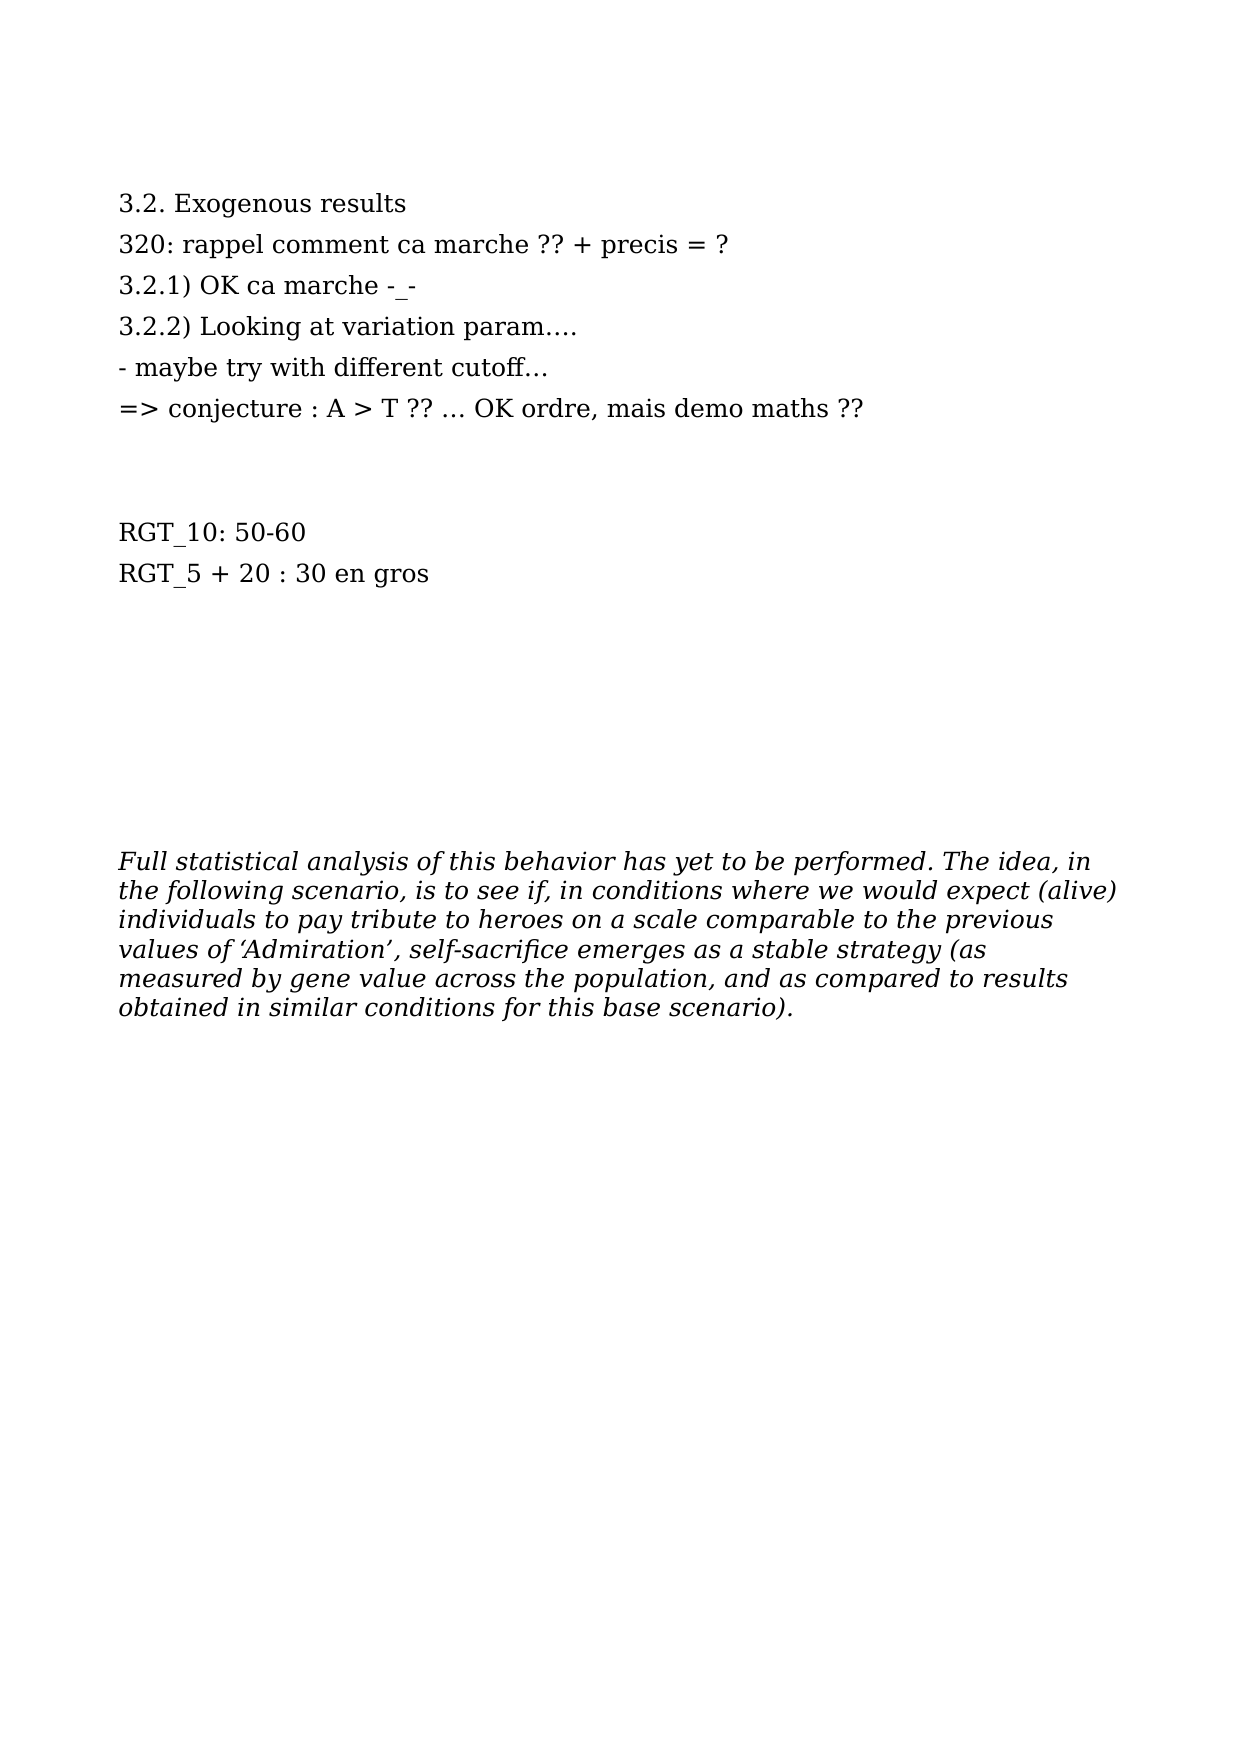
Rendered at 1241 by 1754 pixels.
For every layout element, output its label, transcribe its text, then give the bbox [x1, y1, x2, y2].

text RGT_5 + 20 : 30 en gros [118, 559, 1122, 588]
text 3.2. Exogenous results [118, 189, 1122, 218]
text RGT_10: 50-60 [118, 518, 1122, 547]
text Full statistical analysis of this behavior has yet to be performed. The idea, in the following scenario, is to see if, in conditions where we would expect (alive) individuals to pay tribute to heroes on a scale comparable to the previous values of ‘Admiration’, self-sacrifice emerges as a stable strategy (as measured by gene value across the population, and as compared to results obtained in similar conditions for this base scenario). [118, 847, 1122, 1022]
text => conjecture : A > T ?? … OK ordre, mais demo maths ?? [118, 394, 1122, 424]
text 320: rappel comment ca marche ?? + precis = ? [118, 230, 1122, 259]
text 3.2.2) Looking at variation param…. [118, 312, 1122, 341]
text 3.2.1) OK ca marche -_- [118, 271, 1122, 300]
text - maybe try with different cutoff… [118, 353, 1122, 382]
